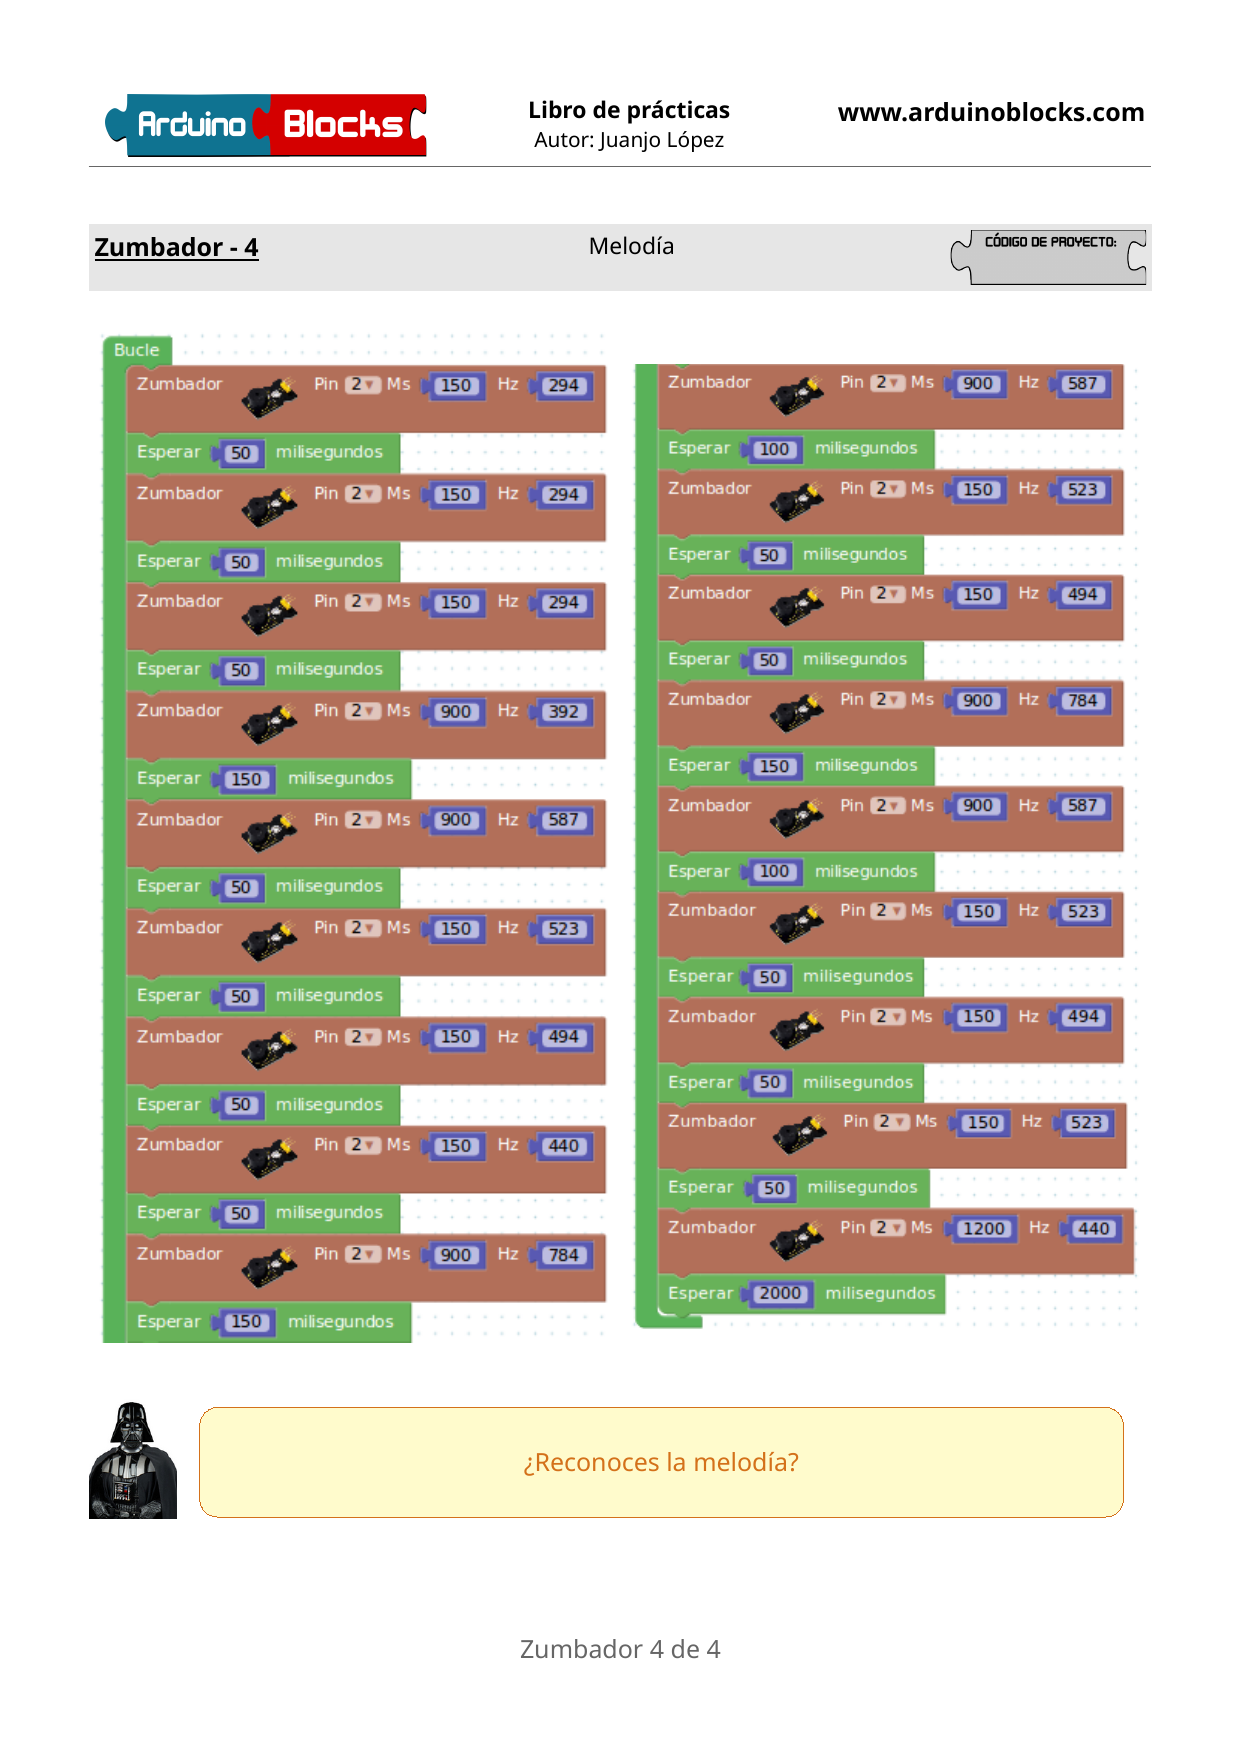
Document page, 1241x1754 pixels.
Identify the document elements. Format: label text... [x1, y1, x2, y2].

table_header [89, 325, 620, 1349]
picture [105, 94, 427, 157]
table_header [945, 224, 1152, 291]
table_header Melodía [318, 224, 945, 291]
table_header [620, 325, 1152, 1349]
picture [625, 364, 1146, 1335]
picture [950, 230, 1147, 285]
picture [94, 330, 615, 1343]
picture [89, 1397, 177, 1519]
table_header Zumbador - 4 [89, 224, 318, 291]
